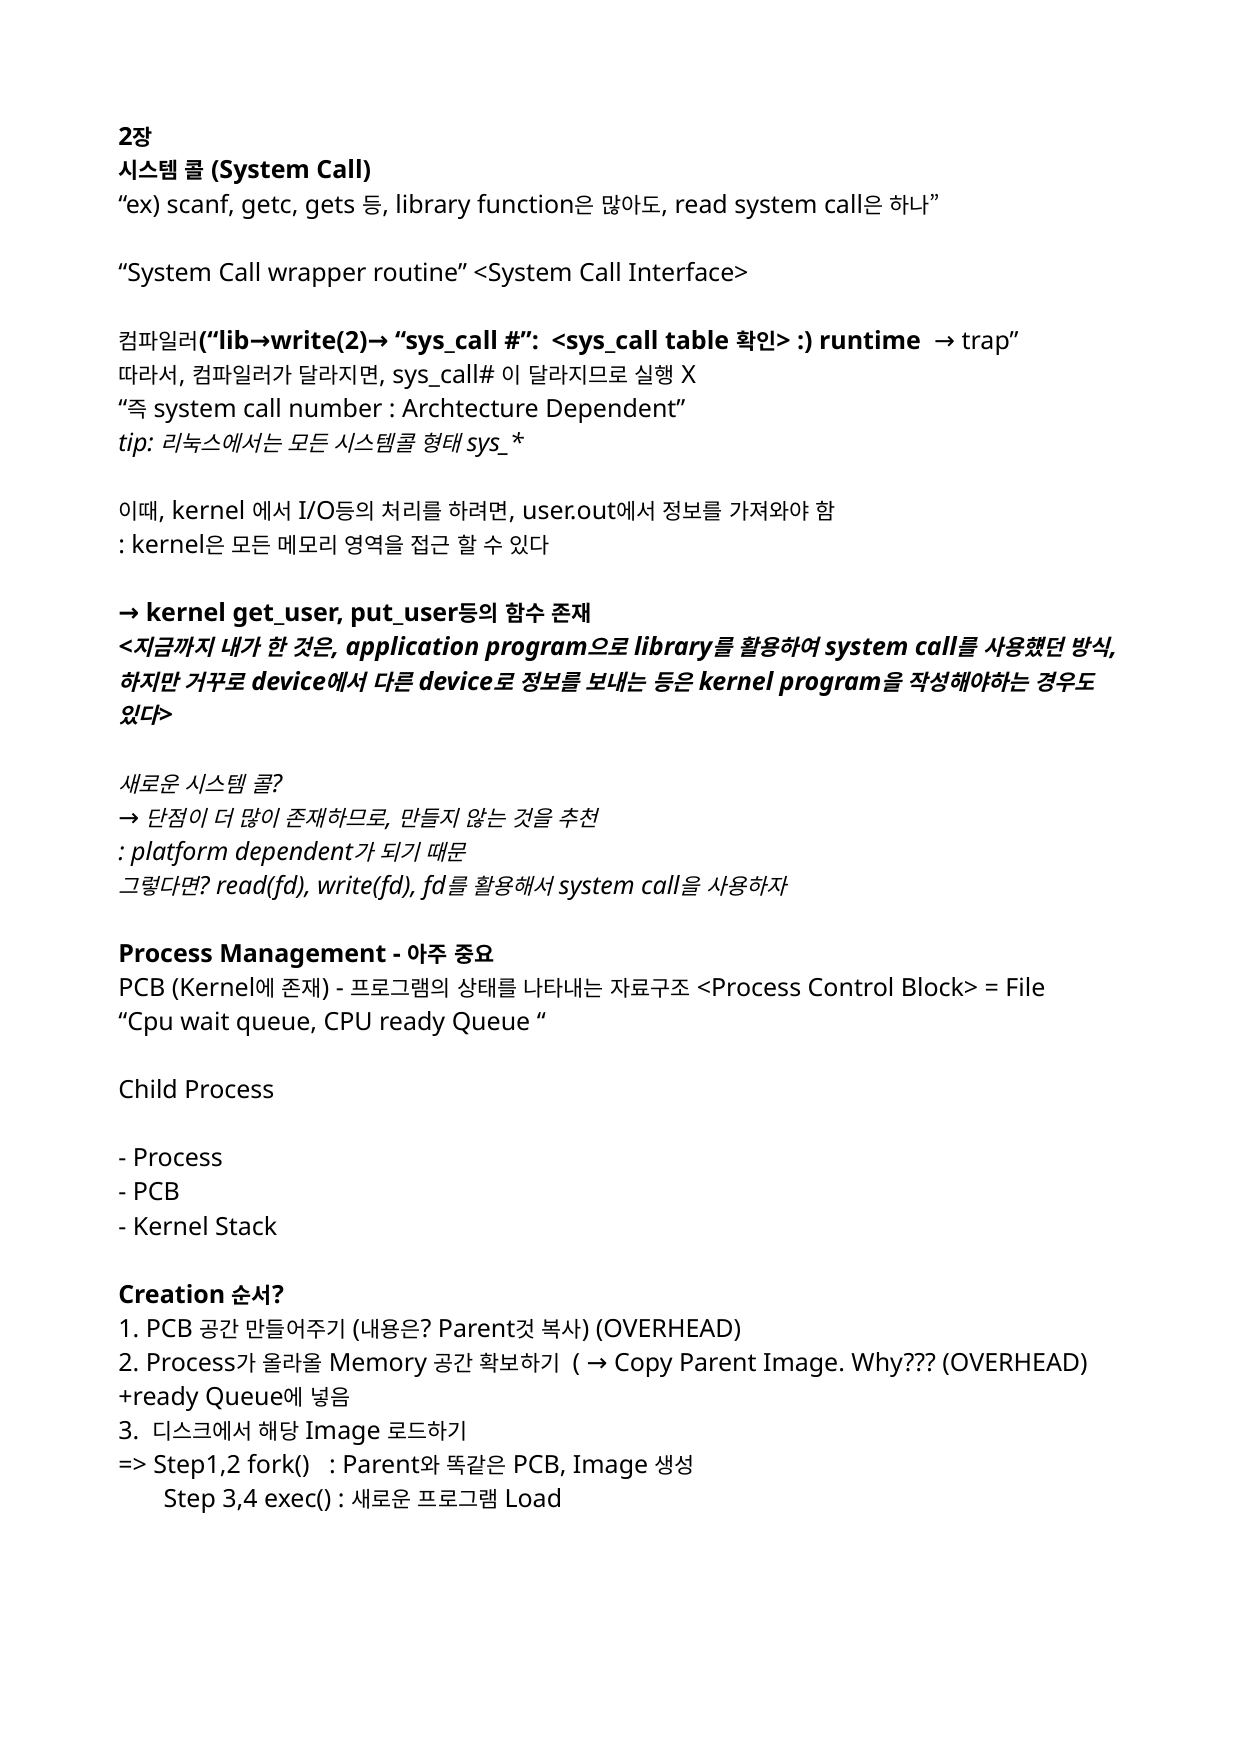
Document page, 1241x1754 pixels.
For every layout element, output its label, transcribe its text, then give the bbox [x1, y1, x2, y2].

text Process Management - 아주 중요 [118, 936, 1122, 970]
text - Process [118, 1140, 1122, 1174]
text 시스템 콜 (System Call) [118, 152, 1122, 186]
text 새로운 시스템 콜? [118, 765, 1122, 799]
text <지금까지 내가 한 것은, application program으로 library를 활용하여 system call를 사용헀던 방식, 하지만 거꾸로 device에서 다른 device로 정보를 보내는 등은 kernel program을 작성해야하는 경우도 있다> [118, 629, 1122, 731]
text => Step1,2 fork() : Parent와 똑같은 PCB, Image 생성 [118, 1447, 1122, 1481]
text tip: 리눅스에서는 모든 시스템콜 형태 sys_* [118, 425, 1122, 459]
text Child Process [118, 1072, 1122, 1106]
text 따라서, 컴파일러가 달라지면, sys_call# 이 달라지므로 실행 X [118, 357, 1122, 391]
text → 단점이 더 많이 존재하므로, 만들지 않는 것을 추천 [118, 799, 1122, 833]
text : platform dependent가 되기 때문 [118, 833, 1122, 867]
text 2장 [118, 118, 1122, 152]
text “Cpu wait queue, CPU ready Queue “ [118, 1004, 1122, 1038]
text 그렇다면? read(fd), write(fd), fd를 활용해서 system call을 사용하자 [118, 867, 1122, 902]
text : kernel은 모든 메모리 영역을 접근 할 수 있다 [118, 527, 1122, 561]
text 컴파일러(“lib→write(2)→ “sys_call #”: <sys_call table 확인> :) runtime → trap” [118, 322, 1122, 357]
text “ex) scanf, getc, gets 등, library function은 많아도, read system call은 하나” [118, 186, 1122, 220]
text 2. Process가 올라올 Memory 공간 확보하기 ( → Copy Parent Image. Why??? (OVERHEAD) [118, 1344, 1122, 1378]
text Creation 순서? [118, 1276, 1122, 1310]
text - PCB [118, 1174, 1122, 1208]
text 이때, kernel 에서 I/O등의 처리를 하려면, user.out에서 정보를 가져와야 함 [118, 493, 1122, 527]
text “즉 system call number : Archtecture Dependent” [118, 391, 1122, 425]
text Step 3,4 exec() : 새로운 프로그램 Load [118, 1481, 1122, 1515]
text +ready Queue에 넣음 [118, 1378, 1122, 1412]
text - Kernel Stack [118, 1208, 1122, 1242]
text “System Call wrapper routine” <System Call Interface> [118, 254, 1122, 288]
text 1. PCB 공간 만들어주기 (내용은? Parent것 복사) (OVERHEAD) [118, 1310, 1122, 1344]
text PCB (Kernel에 존재) - 프로그램의 상태를 나타내는 자료구조 <Process Control Block> = File [118, 970, 1122, 1004]
text → kernel get_user, put_user등의 함수 존재 [118, 595, 1122, 629]
text 3. 디스크에서 해당 Image 로드하기 [118, 1412, 1122, 1447]
